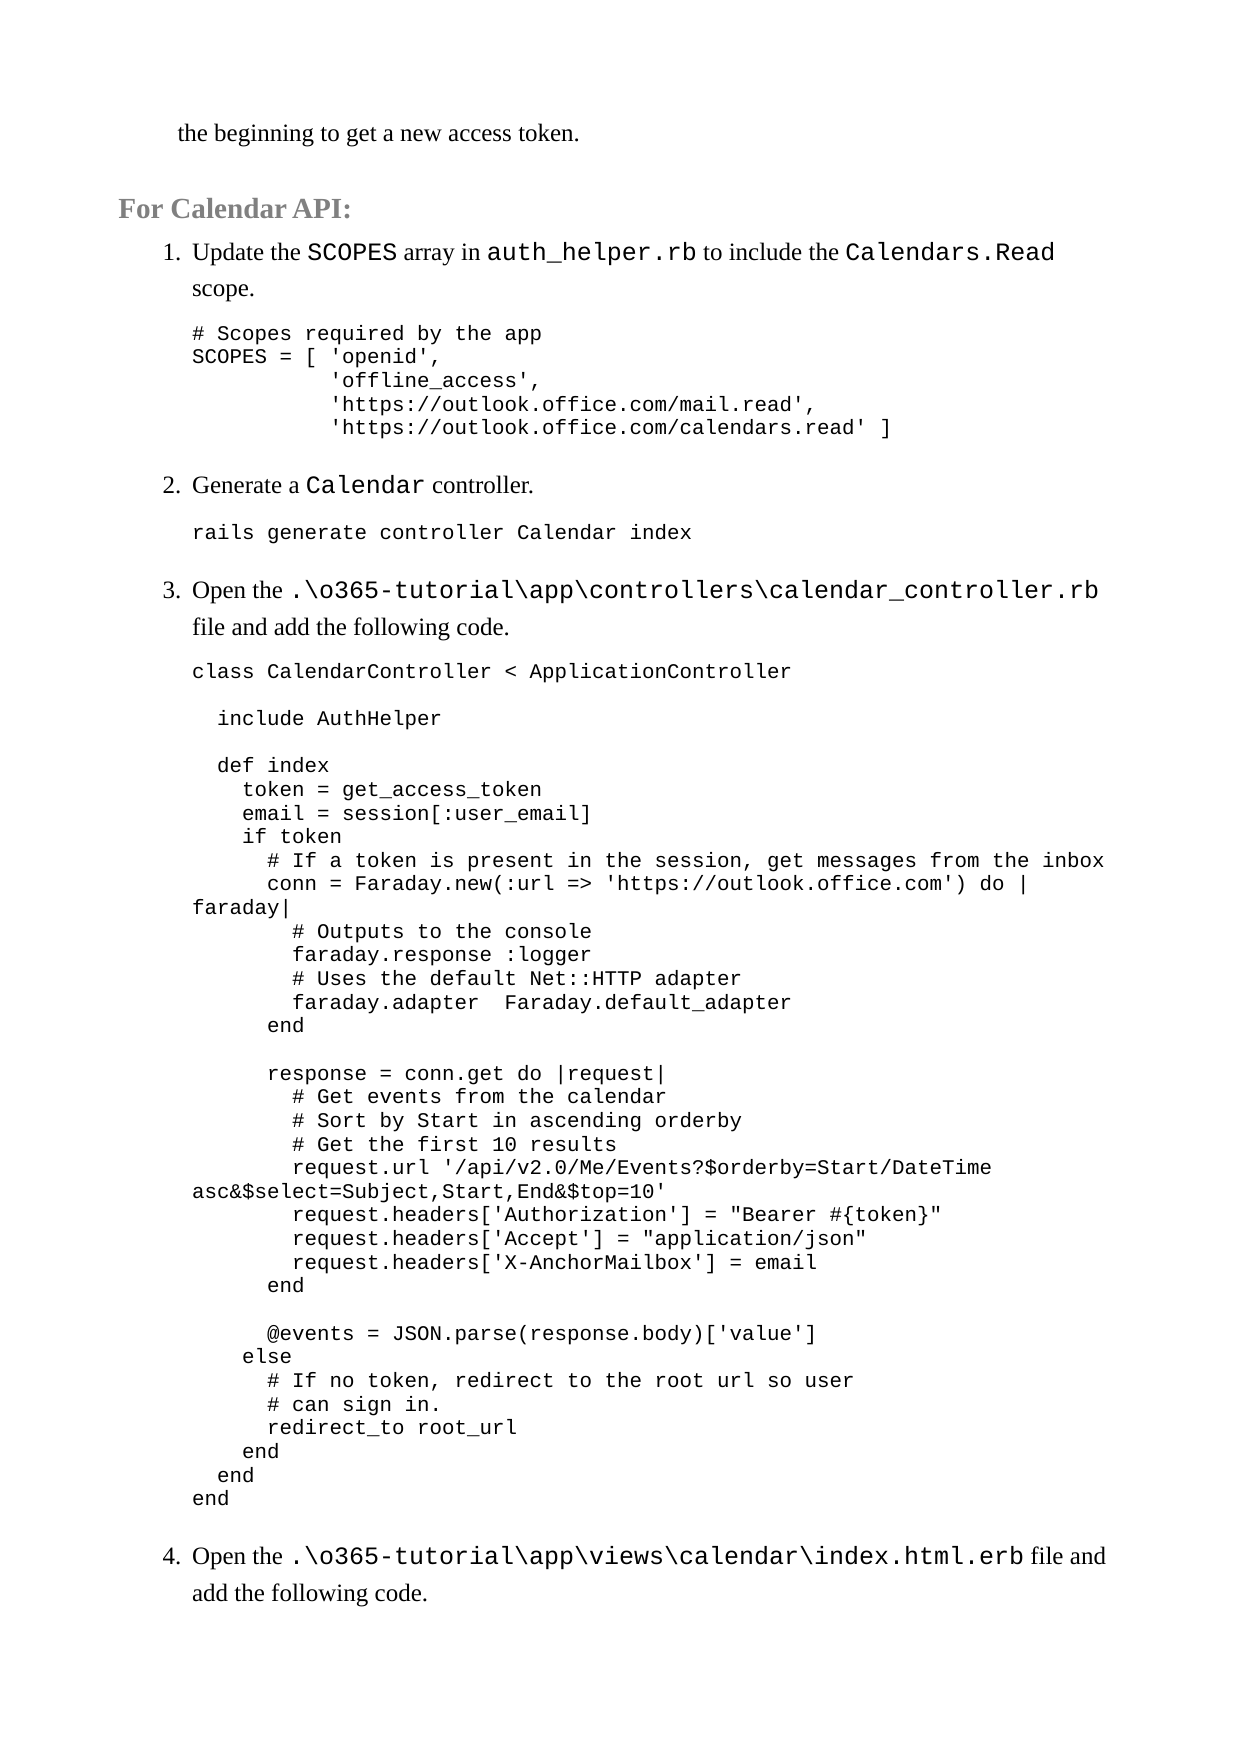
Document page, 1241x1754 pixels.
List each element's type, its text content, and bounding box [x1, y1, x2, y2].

list Open the .\o365-tutorial\app\views\calendar\index.html.erb file and add the following code. [162, 1541, 1122, 1607]
list email = session[:user_email] [162, 802, 1122, 826]
list request.url '/api/v2.0/Me/Events?$orderby=Start/DateTime asc&$select=Subject,Start,End&$top=10' [162, 1157, 1122, 1204]
list # If a token is present in the session, get messages from the inbox [162, 850, 1122, 873]
list 'offline_access', [162, 370, 1122, 393]
list end [162, 1441, 1122, 1464]
list 'https://outlook.office.com/calendars.read' ] [162, 417, 1122, 441]
list end [162, 1488, 1122, 1512]
list end [162, 1464, 1122, 1488]
list # If no token, redirect to the root url so user [162, 1370, 1122, 1394]
list # Outputs to the console [162, 921, 1122, 944]
list @events = JSON.parse(response.body)['value'] [162, 1323, 1122, 1346]
list # can sign in. [162, 1394, 1122, 1417]
list else [162, 1346, 1122, 1370]
list end [162, 1015, 1122, 1039]
list Generate a Calendar controller. [162, 470, 1122, 501]
list 'https://outlook.office.com/mail.read', [162, 393, 1122, 417]
list redirect_to root_url [162, 1417, 1122, 1441]
list Update the SCOPES array in auth_helper.rb to include the Calendars.Read scope. [162, 237, 1122, 302]
list rails generate controller Calendar index [162, 522, 1122, 546]
subtitle For Calendar API: [118, 191, 1122, 224]
list # Get events from the calendar [162, 1086, 1122, 1110]
list Open the .\o365-tutorial\app\controllers\calendar_controller.rb file and add the following code. [162, 575, 1122, 640]
list if token [162, 826, 1122, 850]
list # Uses the default Net::HTTP adapter [162, 968, 1122, 992]
list # Scopes required by the app [162, 323, 1122, 346]
list faraday.response :logger [162, 944, 1122, 968]
list SCOPES = [ 'openid', [162, 346, 1122, 370]
list response = conn.get do |request| [162, 1063, 1122, 1086]
text the beginning to get a new access token. [177, 118, 1063, 147]
list conn = Faraday.new(:url => 'https://outlook.office.com') do |faraday| [162, 873, 1122, 921]
list request.headers['X-AnchorMailbox'] = email [162, 1252, 1122, 1275]
list # Sort by Start in ascending orderby [162, 1110, 1122, 1133]
list token = get_access_token [162, 779, 1122, 802]
list class CalendarController < ApplicationController [162, 661, 1122, 684]
list end [162, 1275, 1122, 1299]
list request.headers['Authorization'] = "Bearer #{token}" [162, 1204, 1122, 1228]
list request.headers['Accept'] = "application/json" [162, 1228, 1122, 1252]
list # Get the first 10 results [162, 1133, 1122, 1157]
list def index [162, 755, 1122, 779]
list include AuthHelper [162, 708, 1122, 732]
list faraday.adapter Faraday.default_adapter [162, 992, 1122, 1015]
